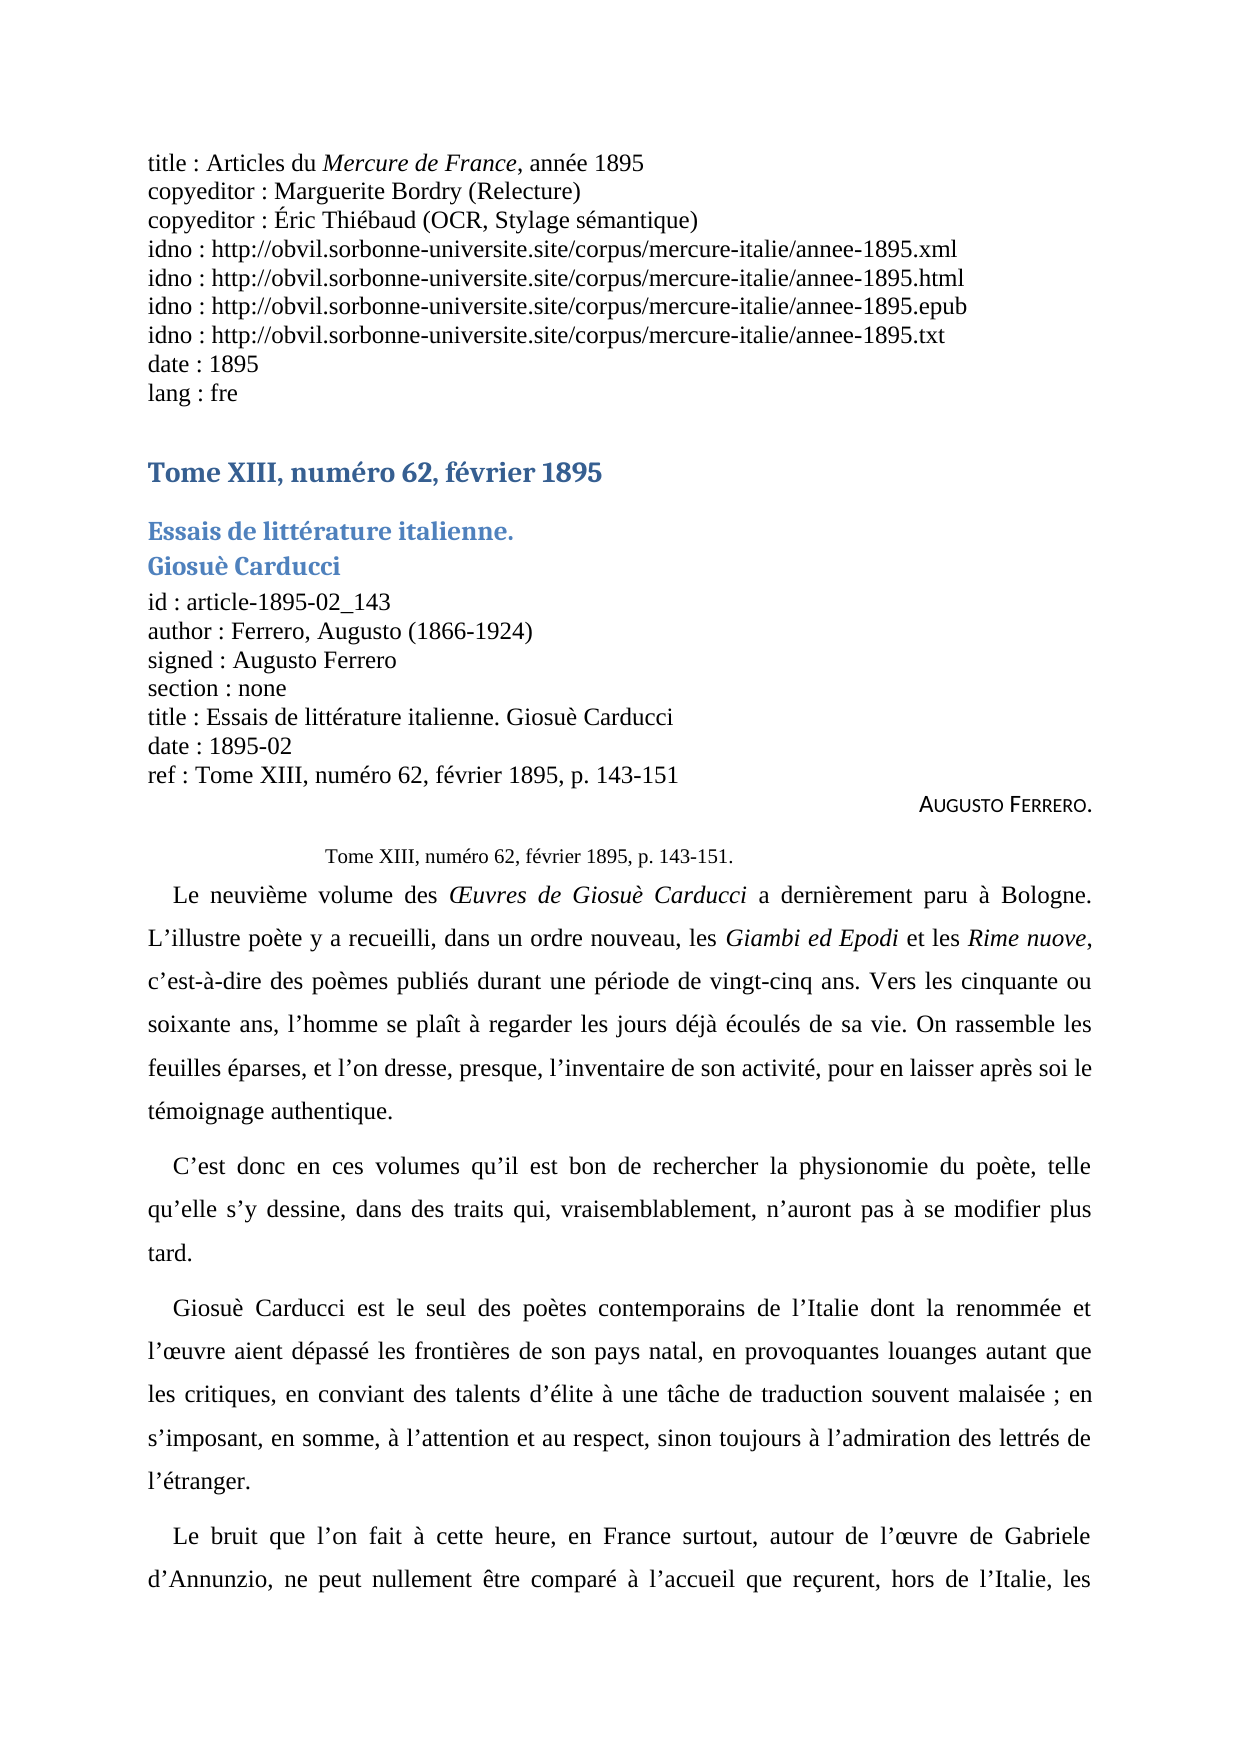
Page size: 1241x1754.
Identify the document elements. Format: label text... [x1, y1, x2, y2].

text author : Ferrero, Augusto (1866-1924) [148, 616, 1093, 645]
text ref : Tome XIII, numéro 62, février 1895, p. 143-151 [148, 760, 1093, 788]
text Le neuvième volume des Œuvres de Giosuè Carducci a dernièrement paru à Bologne. L’illustre poète y a recueilli, dans un ordre nouveau, les Giambi ed Epodi et les Rime nuove, c’est-à-dire des poèmes publiés durant une période de vingt-cinq ans. Vers les cinquante ou soixante ans, l’homme se plaît à regarder les jours déjà écoulés de sa vie. On rassemble les feuilles éparses, et l’on dresse, presque, l’inventaire de son activité, pour en laisser après soi le témoignage authentique. [148, 880, 1093, 1124]
text id : article-1895-02_143 [148, 587, 1093, 616]
subtitle Tome XIII, numéro 62, février 1895 [148, 456, 1093, 490]
text idno : http://obvil.sorbonne-universite.site/corpus/mercure-italie/annee-1895.html [148, 263, 1093, 291]
text C’est donc en ces volumes qu’il est bon de rechercher la physionomie du poète, telle qu’elle s’y dessine, dans des traits qui, vraisemblablement, n’auront pas à se modifier plus tard. [148, 1151, 1093, 1266]
text section : none [148, 673, 1093, 702]
text title : Articles du Mercure de France, année 1895 [148, 148, 1093, 176]
text Tome XIII, numéro 62, février 1895, p. 143-151. [325, 844, 1093, 868]
text idno : http://obvil.sorbonne-universite.site/corpus/mercure-italie/annee-1895.xml [148, 234, 1093, 263]
text signed : Augusto Ferrero [148, 645, 1093, 673]
text lang : fre [148, 378, 1093, 406]
text copyeditor : Marguerite Bordry (Relecture) [148, 176, 1093, 205]
text Le bruit que l’on fait à cette heure, en France surtout, autour de l’œuvre de Gabriele d’Annunzio, ne peut nullement être comparé à l’accueil que reçurent, hors de l’Italie, les [148, 1521, 1093, 1593]
text date : 1895 [148, 349, 1093, 378]
text date : 1895-02 [148, 731, 1093, 760]
text Giosuè Carducci est le seul des poètes contemporains de l’Italie dont la renommée et l’œuvre aient dépassé les frontières de son pays natal, en provoquantes louanges autant que les critiques, en conviant des talents d’élite à une tâche de traduction souvent malaisée ; en s’imposant, en somme, à l’attention et au respect, sinon toujours à l’admiration des lettrés de l’étranger. [148, 1293, 1093, 1494]
text Augusto Ferrero. [148, 788, 1093, 819]
text idno : http://obvil.sorbonne-universite.site/corpus/mercure-italie/annee-1895.txt [148, 320, 1093, 349]
text idno : http://obvil.sorbonne-universite.site/corpus/mercure-italie/annee-1895.epub [148, 291, 1093, 320]
text copyeditor : Éric Thiébaud (OCR, Stylage sémantique) [148, 205, 1093, 234]
text title : Essais de littérature italienne. Giosuè Carducci [148, 702, 1093, 731]
subtitle Essais de littérature italienne. Giosuè Carducci [148, 516, 1093, 583]
